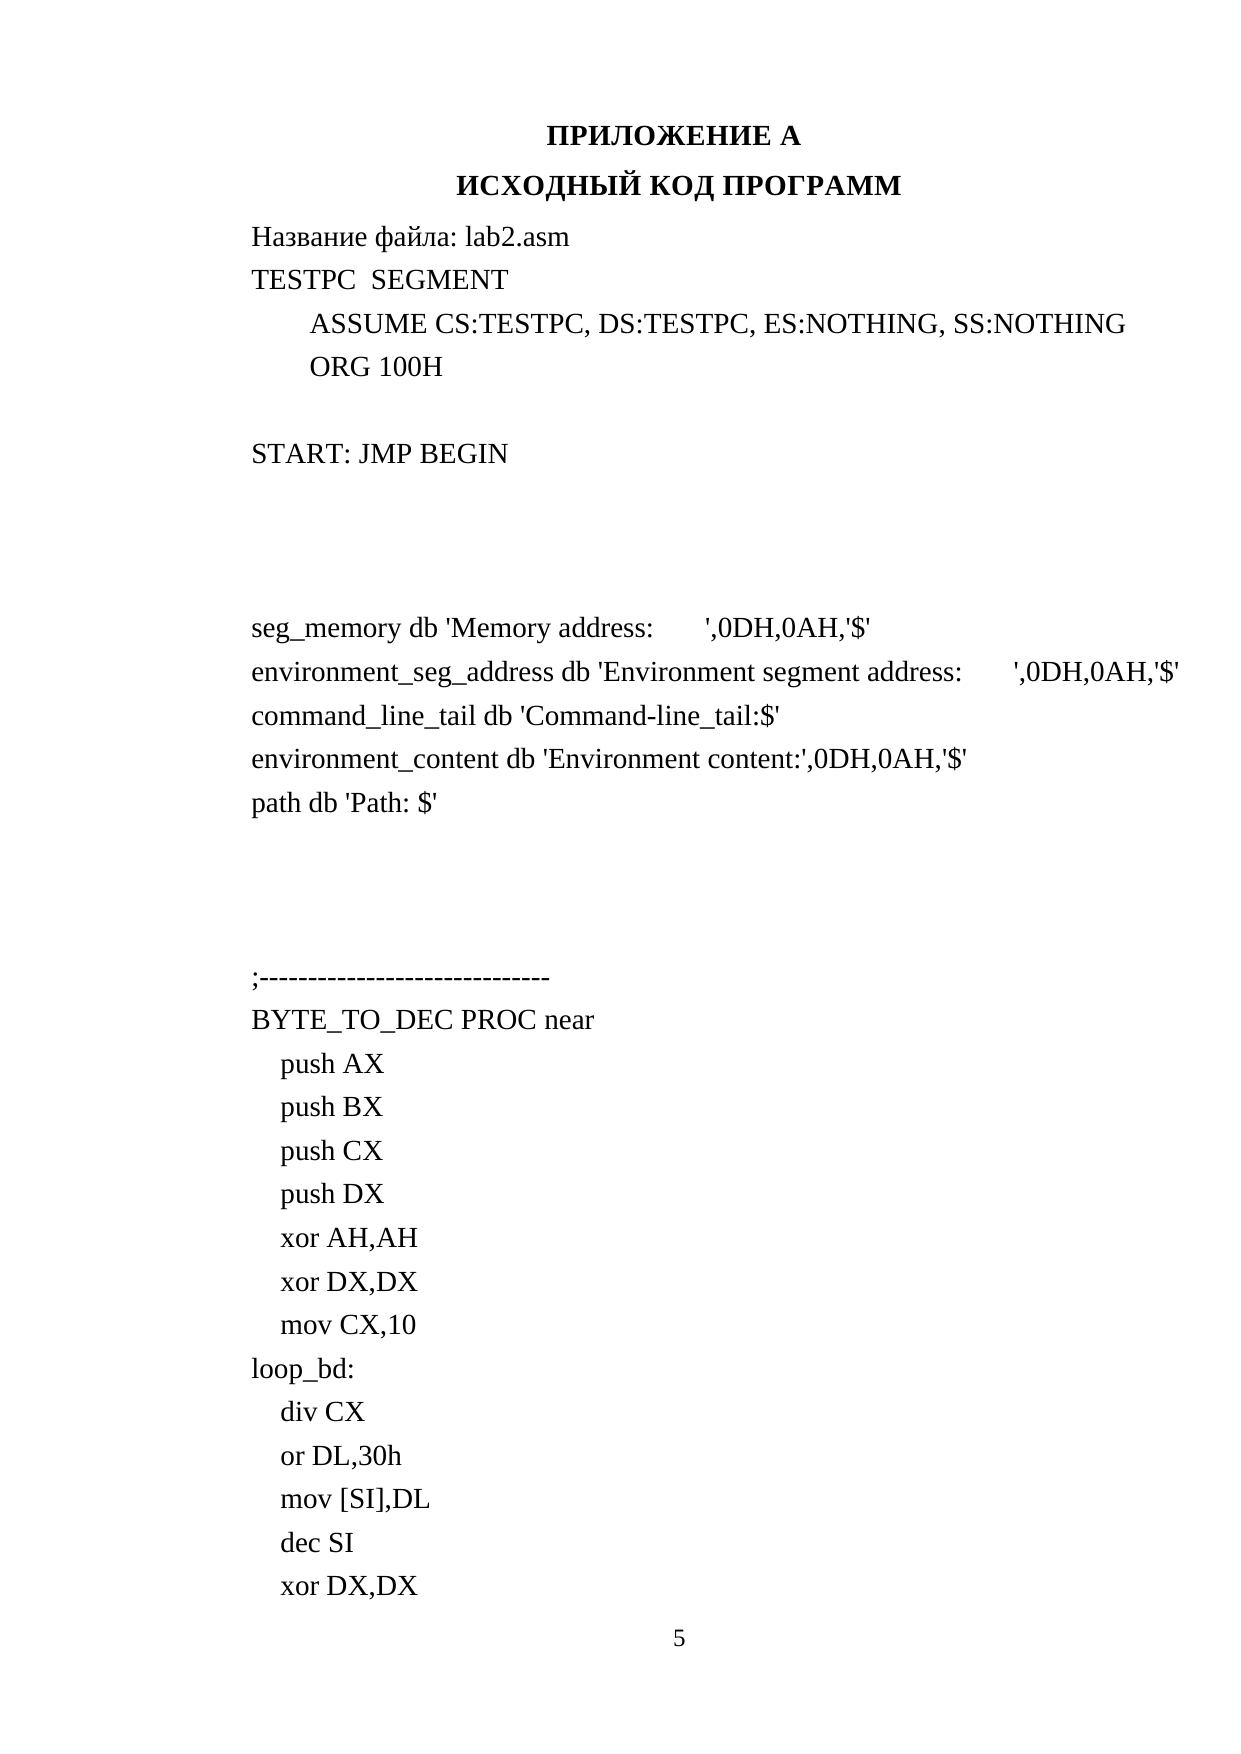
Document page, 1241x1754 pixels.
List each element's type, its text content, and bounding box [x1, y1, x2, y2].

text ORG 100H [177, 349, 1181, 383]
text xor AH,AH [177, 1220, 1181, 1254]
text ASSUME CS:TESTPC, DS:TESTPC, ES:NOTHING, SS:NOTHING [177, 306, 1181, 339]
text BYTE_TO_DEC PROC near [177, 1002, 1181, 1036]
text исходный код программ [177, 168, 1181, 202]
text mov CX,10 [177, 1307, 1181, 1341]
text xor DX,DX [177, 1568, 1181, 1602]
text xor DX,DX [177, 1264, 1181, 1297]
text TESTPC SEGMENT [177, 262, 1181, 296]
text command_line_tail db 'Command-line_tail:$' [177, 698, 1181, 731]
text Приложение А [473, 118, 1181, 152]
text div CX [177, 1394, 1181, 1428]
text dec SI [177, 1525, 1181, 1558]
text mov [SI],DL [177, 1481, 1181, 1515]
text push AX [177, 1046, 1181, 1079]
text or DL,30h [177, 1438, 1181, 1471]
text seg_memory db 'Memory address: ',0DH,0AH,'$' [177, 611, 1181, 644]
text ;------------------------------ [177, 959, 1181, 992]
text push CX [177, 1133, 1181, 1167]
text environment_content db 'Environment content:',0DH,0AH,'$' [177, 741, 1181, 775]
text push DX [177, 1177, 1181, 1210]
text START: JMP BEGIN [177, 436, 1181, 470]
text path db 'Path: $' [177, 785, 1181, 818]
text loop_bd: [177, 1351, 1181, 1384]
text environment_seg_address db 'Environment segment address: ',0DH,0AH,'$' [177, 654, 1181, 688]
text Название файла: lab2.asm [177, 219, 1181, 252]
text push BX [177, 1089, 1181, 1123]
